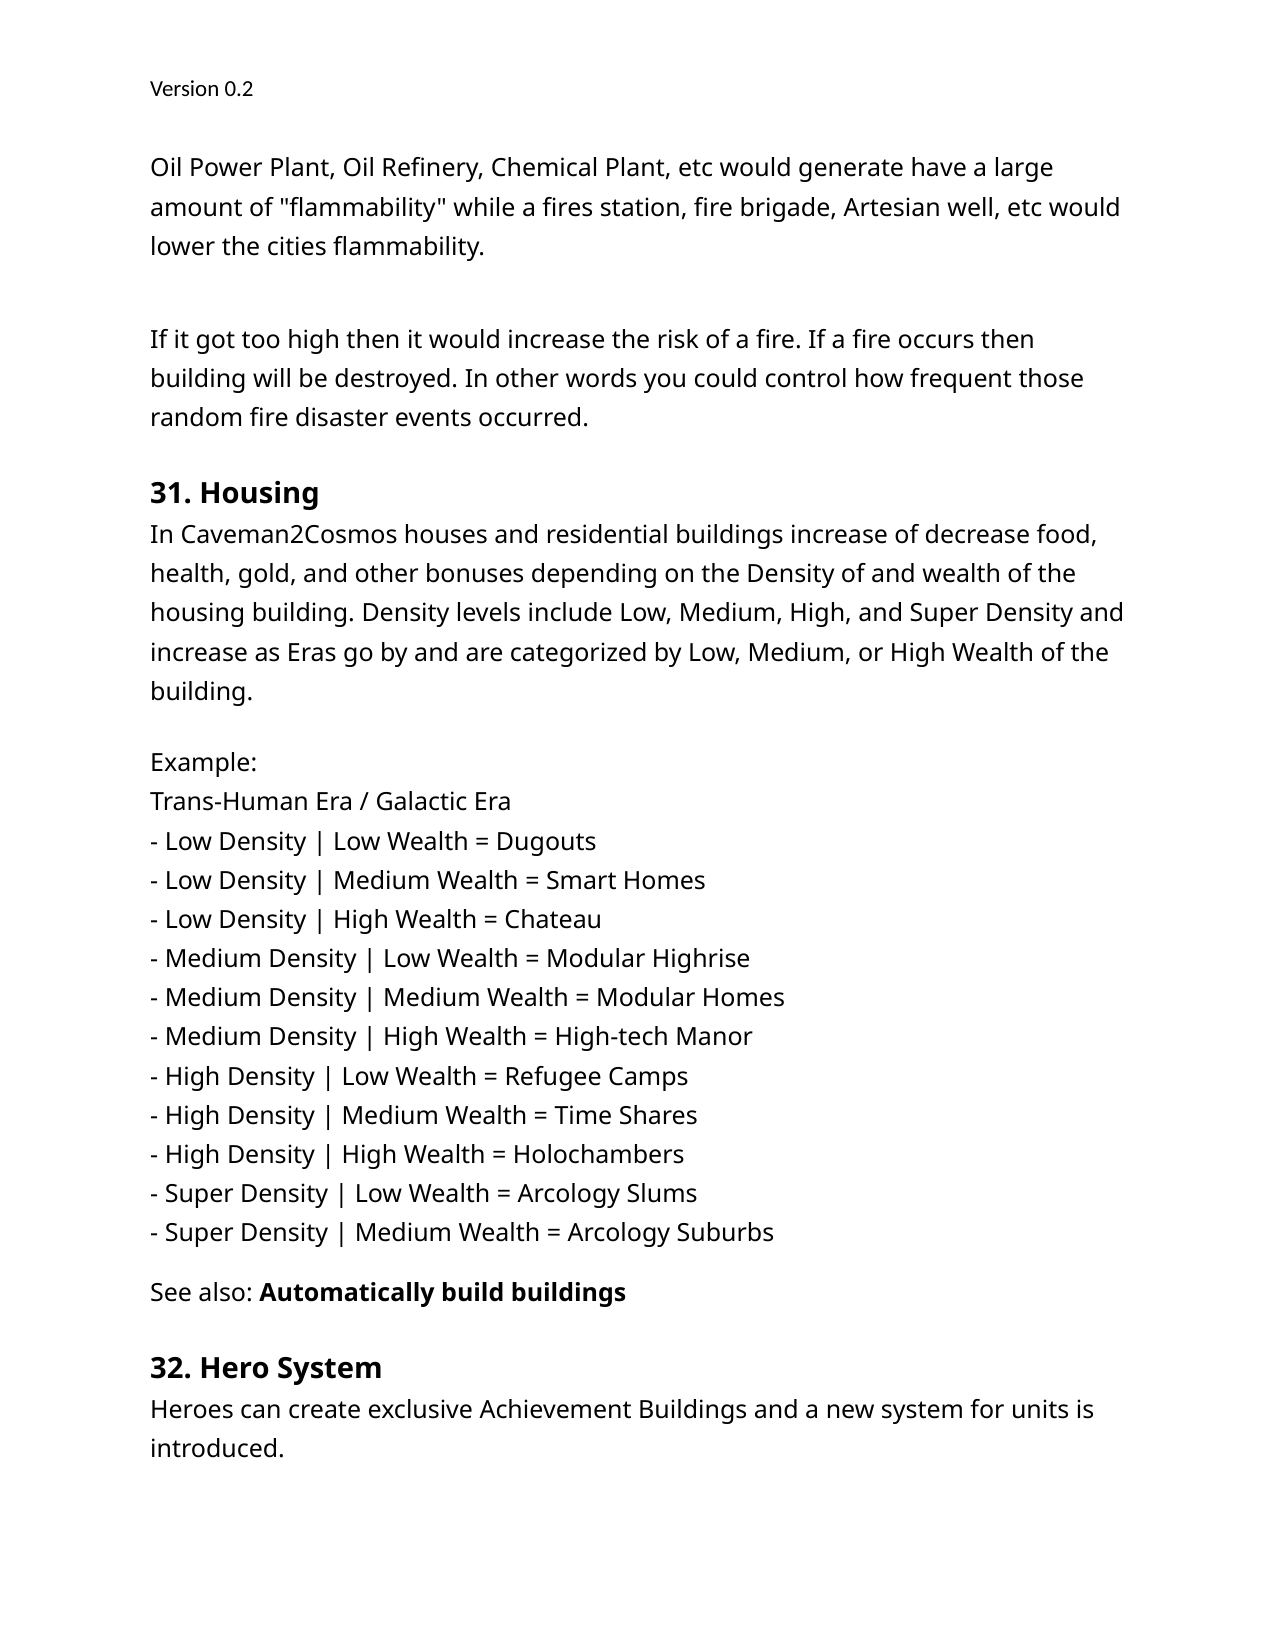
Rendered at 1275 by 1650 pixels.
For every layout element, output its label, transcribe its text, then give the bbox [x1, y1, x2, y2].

text Oil Power Plant, Oil Refinery, Chemical Plant, etc would generate have a large amount of "flammability" while a fires station, fire brigade, Artesian well, etc would lower the cities flammability. [150, 150, 1125, 262]
text If it got too high then it would increase the risk of a fire. If a fire occurs then building will be destroyed. In other words you could control how frequent those random fire disaster events occurred. 31. Housing In Caveman2Cosmos houses and residential buildings increase of decrease food, health, gold, and other bonuses depending on the Density of and wealth of the housing building. Density levels include Low, Medium, High, and Super Density and increase as Eras go by and are categorized by Low, Medium, or High Wealth of the building. Example: Trans-Human Era / Galactic Era - Low Density | Low Wealth = Dugouts - Low Density | Medium Wealth = Smart Homes - Low Density | High Wealth = Chateau - Medium Density | Low Wealth = Modular Highrise - Medium Density | Medium Wealth = Modular Homes - Medium Density | High Wealth = High-tech Manor - High Density | Low Wealth = Refugee Camps - High Density | Medium Wealth = Time Shares - High Density | High Wealth = Holochambers - Super Density | Low Wealth = Arcology Slums - Super Density | Medium Wealth = Arcology Suburbs [150, 288, 1125, 1249]
text See also: Automatically build buildings 32. Hero System Heroes can create exclusive Achievement Buildings and a new system for units is introduced. [150, 1275, 1125, 1497]
